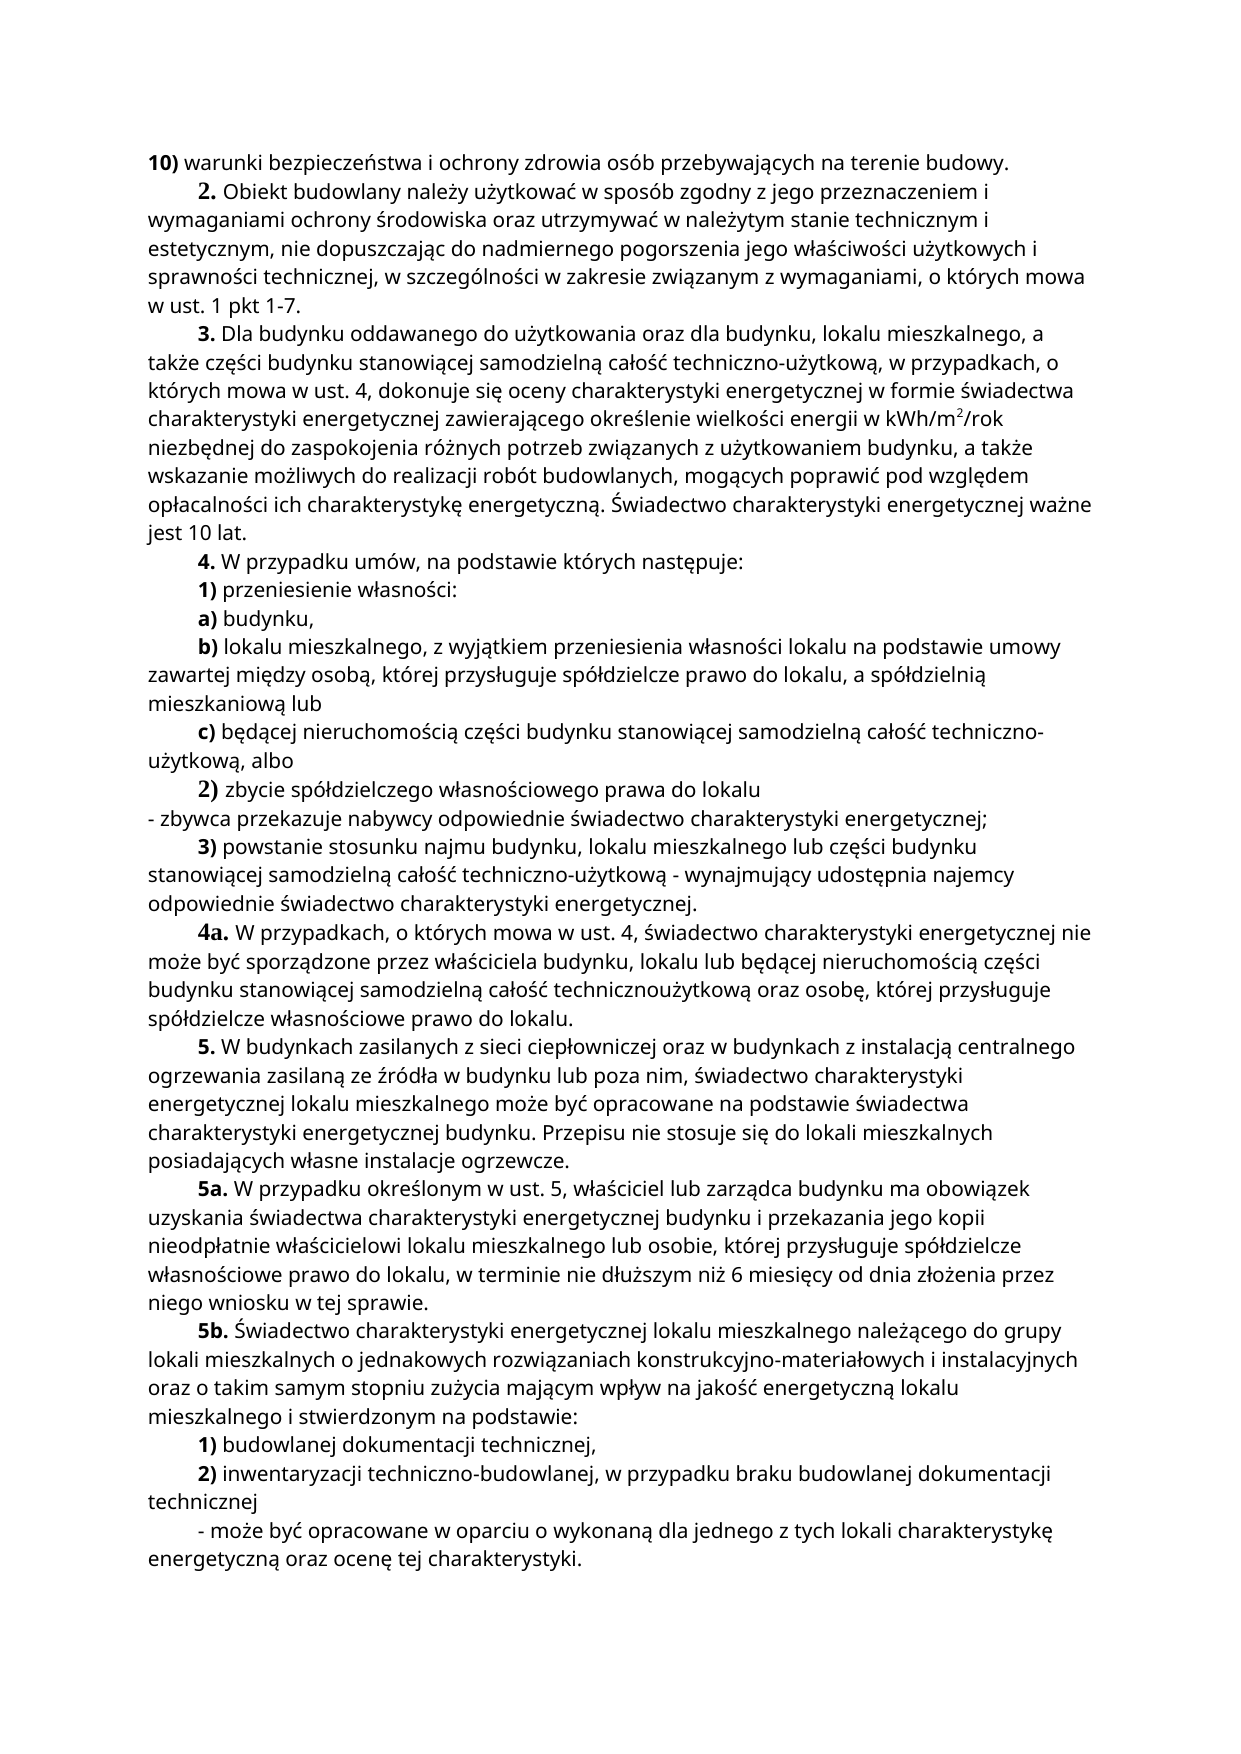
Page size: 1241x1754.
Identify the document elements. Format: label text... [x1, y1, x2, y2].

text 3. Dla budynku oddawanego do użytkowania oraz dla budynku, lokalu mieszkalnego, a także części budynku stanowiącej samodzielną całość techniczno-użytkową, w przypadkach, o których mowa w ust. 4, dokonuje się oceny charakterystyki energetycznej w formie świadectwa charakterystyki energetycznej zawierającego określenie wielkości energii w kWh/m2/rok niezbędnej do zaspokojenia różnych potrzeb związanych z użytkowaniem budynku, a także wskazanie możliwych do realizacji robót budowlanych, mogących poprawić pod względem opłacalności ich charakterystykę energetyczną. Świadectwo charakterystyki energetycznej ważne jest 10 lat. [148, 319, 1093, 547]
text 2) zbycie spółdzielczego własnościowego prawa do lokalu [148, 774, 1093, 804]
text a) budynku, [148, 604, 1093, 632]
text 2) inwentaryzacji techniczno-budowlanej, w przypadku braku budowlanej dokumentacji technicznej [148, 1459, 1093, 1516]
text 5a. W przypadku określonym w ust. 5, właściciel lub zarządca budynku ma obowiązek uzyskania świadectwa charakterystyki energetycznej budynku i przekazania jego kopii nieodpłatnie właścicielowi lokalu mieszkalnego lub osobie, której przysługuje spółdzielcze własnościowe prawo do lokalu, w terminie nie dłuższym niż 6 miesięcy od dnia złożenia przez niego wniosku w tej sprawie. [148, 1174, 1093, 1317]
text 5b. Świadectwo charakterystyki energetycznej lokalu mieszkalnego należącego do grupy lokali mieszkalnych o jednakowych rozwiązaniach konstrukcyjno-materiałowych i instalacyjnych oraz o takim samym stopniu zużycia mającym wpływ na jakość energetyczną lokalu mieszkalnego i stwierdzonym na podstawie: [148, 1317, 1093, 1430]
text 3) powstanie stosunku najmu budynku, lokalu mieszkalnego lub części budynku stanowiącej samodzielną całość techniczno-użytkową - wynajmujący udostępnia najemcy odpowiednie świadectwo charakterystyki energetycznej. [148, 832, 1093, 917]
text 1) przeniesienie własności: [148, 575, 1093, 604]
text b) lokalu mieszkalnego, z wyjątkiem przeniesienia własności lokalu na podstawie umowy zawartej między osobą, której przysługuje spółdzielcze prawo do lokalu, a spółdzielnią mieszkaniową lub [148, 632, 1093, 717]
text 4. W przypadku umów, na podstawie których następuje: [148, 547, 1093, 575]
text 2. Obiekt budowlany należy użytkować w sposób zgodny z jego przeznaczeniem i wymaganiami ochrony środowiska oraz utrzymywać w należytym stanie technicznym i estetycznym, nie dopuszczając do nadmiernego pogorszenia jego właściwości użytkowych i sprawności technicznej, w szczególności w zakresie związanym z wymaganiami, o których mowa w ust. 1 pkt 1-7. [148, 176, 1093, 319]
text 10) warunki bezpieczeństwa i ochrony zdrowia osób przebywających na terenie budowy. [148, 148, 1093, 176]
text - zbywca przekazuje nabywcy odpowiednie świadectwo charakterystyki energetycznej; [148, 804, 1093, 832]
text 4a. W przypadkach, o których mowa w ust. 4, świadectwo charakterystyki energetycznej nie może być sporządzone przez właściciela budynku, lokalu lub będącej nieruchomością części budynku stanowiącej samodzielną całość technicznoużytkową oraz osobę, której przysługuje spółdzielcze własnościowe prawo do lokalu. [148, 917, 1093, 1032]
text 1) budowlanej dokumentacji technicznej, [148, 1430, 1093, 1459]
text - może być opracowane w oparciu o wykonaną dla jednego z tych lokali charakterystykę energetyczną oraz ocenę tej charakterystyki. [148, 1516, 1093, 1573]
text c) będącej nieruchomością części budynku stanowiącej samodzielną całość techniczno-użytkową, albo [148, 717, 1093, 774]
text 5. W budynkach zasilanych z sieci ciepłowniczej oraz w budynkach z instalacją centralnego ogrzewania zasilaną ze źródła w budynku lub poza nim, świadectwo charakterystyki energetycznej lokalu mieszkalnego może być opracowane na podstawie świadectwa charakterystyki energetycznej budynku. Przepisu nie stosuje się do lokali mieszkalnych posiadających własne instalacje ogrzewcze. [148, 1032, 1093, 1174]
